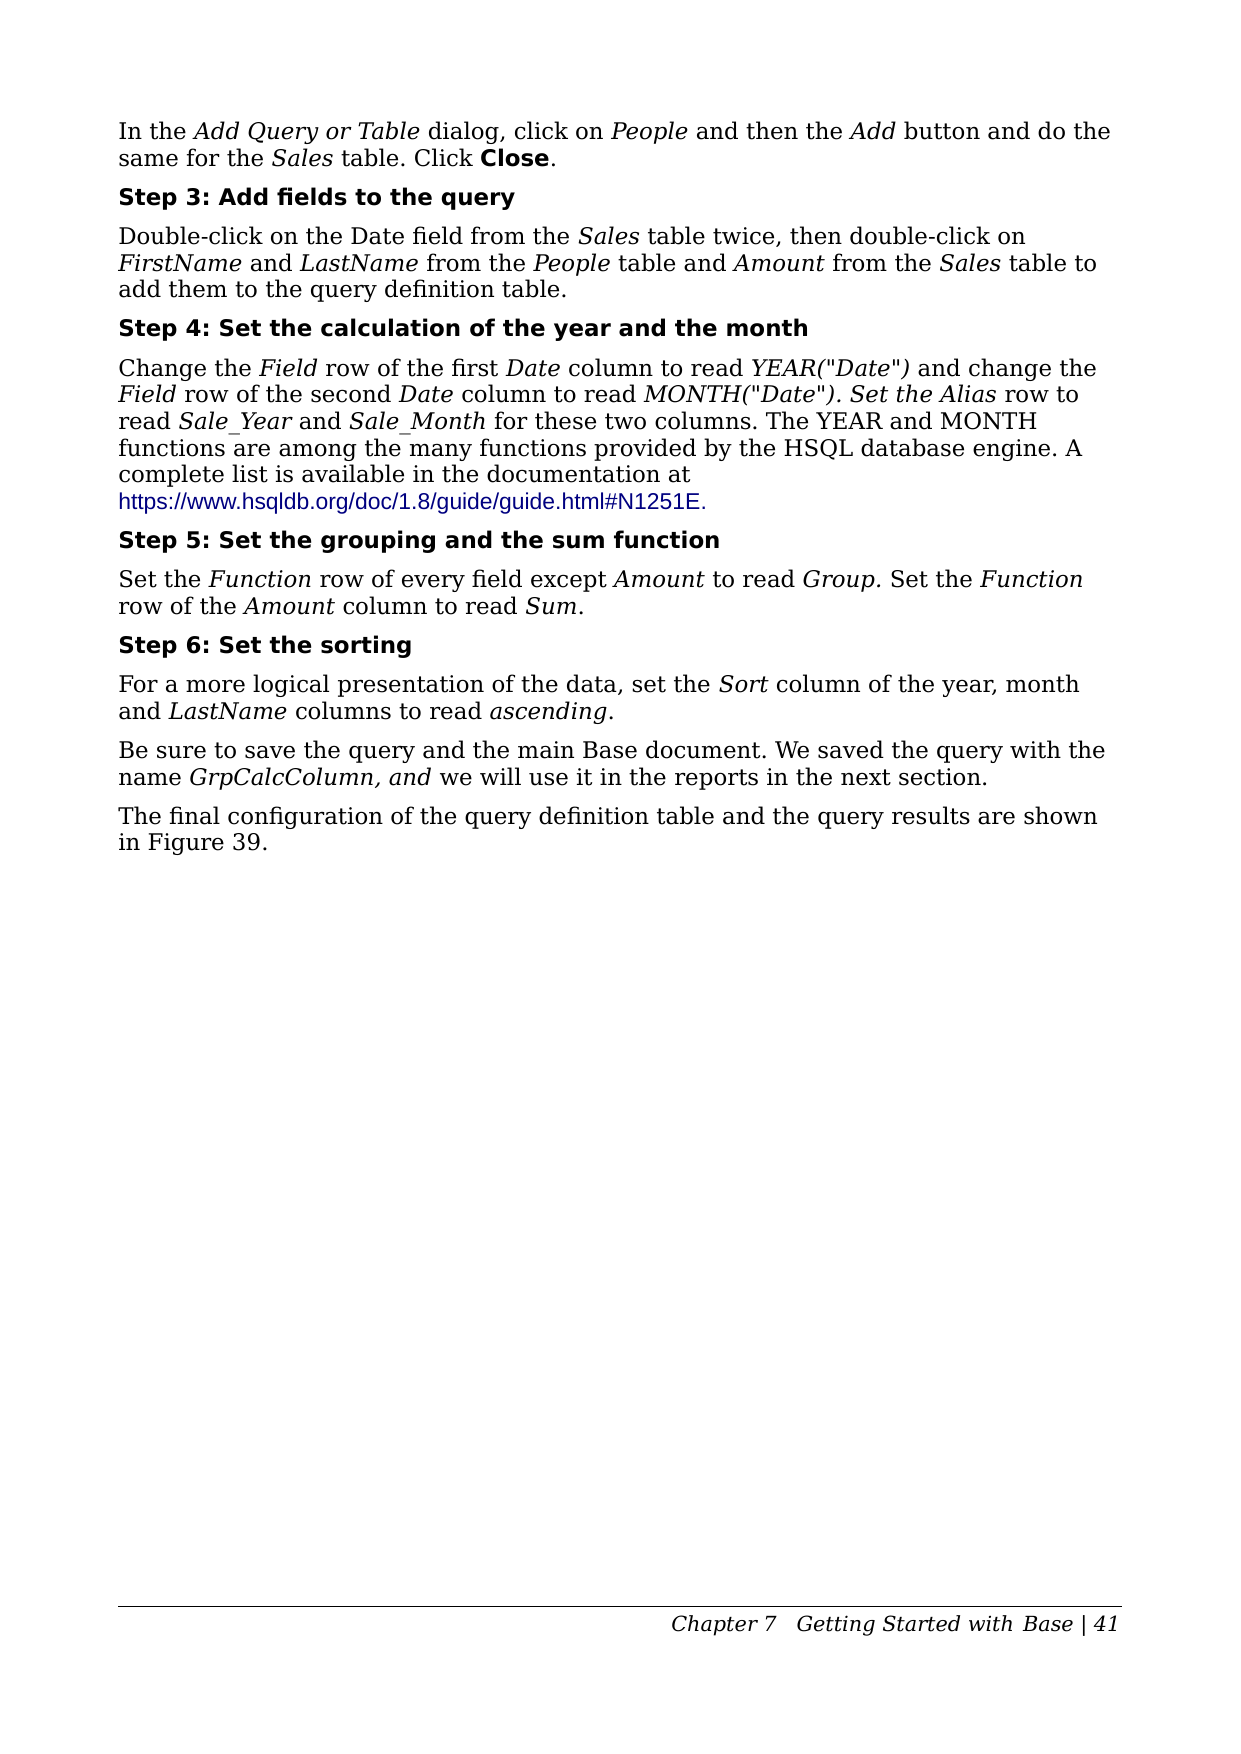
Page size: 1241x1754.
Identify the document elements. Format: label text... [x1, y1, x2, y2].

text In the Add Query or Table dialog, click on People and then the Add button and do the same for the Sales table. Click Close. [118, 118, 1122, 171]
text Change the Field row of the first Date column to read YEAR("Date") and change the Field row of the second Date column to read MONTH("Date"). Set the Alias row to read Sale_Year and Sale_Month for these two columns. The YEAR and MONTH functions are among the many functions provided by the HSQL database engine. A complete list is available in the documentation at https://www.hsqldb.org/doc/1.8/guide/guide.html#N1251E. [118, 355, 1122, 514]
text Step 3: Add fields to the query [118, 184, 1122, 211]
text For a more logical presentation of the data, set the Sort column of the year, month and LastName columns to read ascending. [118, 671, 1122, 724]
text Step 6: Set the sorting [118, 632, 1122, 659]
text Set the Function row of every field except Amount to read Group. Set the Function row of the Amount column to read Sum. [118, 566, 1122, 619]
text Step 5: Set the grouping and the sum function [118, 527, 1122, 554]
text The final configuration of the query definition table and the query results are shown in Figure 39. [118, 803, 1122, 856]
text Step 4: Set the calculation of the year and the month [118, 316, 1122, 342]
text Be sure to save the query and the main Base document. We saved the query with the name GrpCalcColumn, and we will use it in the reports in the next section. [118, 737, 1122, 790]
text Double-click on the Date field from the Sales table twice, then double-click on FirstName and LastName from the People table and Amount from the Sales table to add them to the query definition table. [118, 223, 1122, 303]
